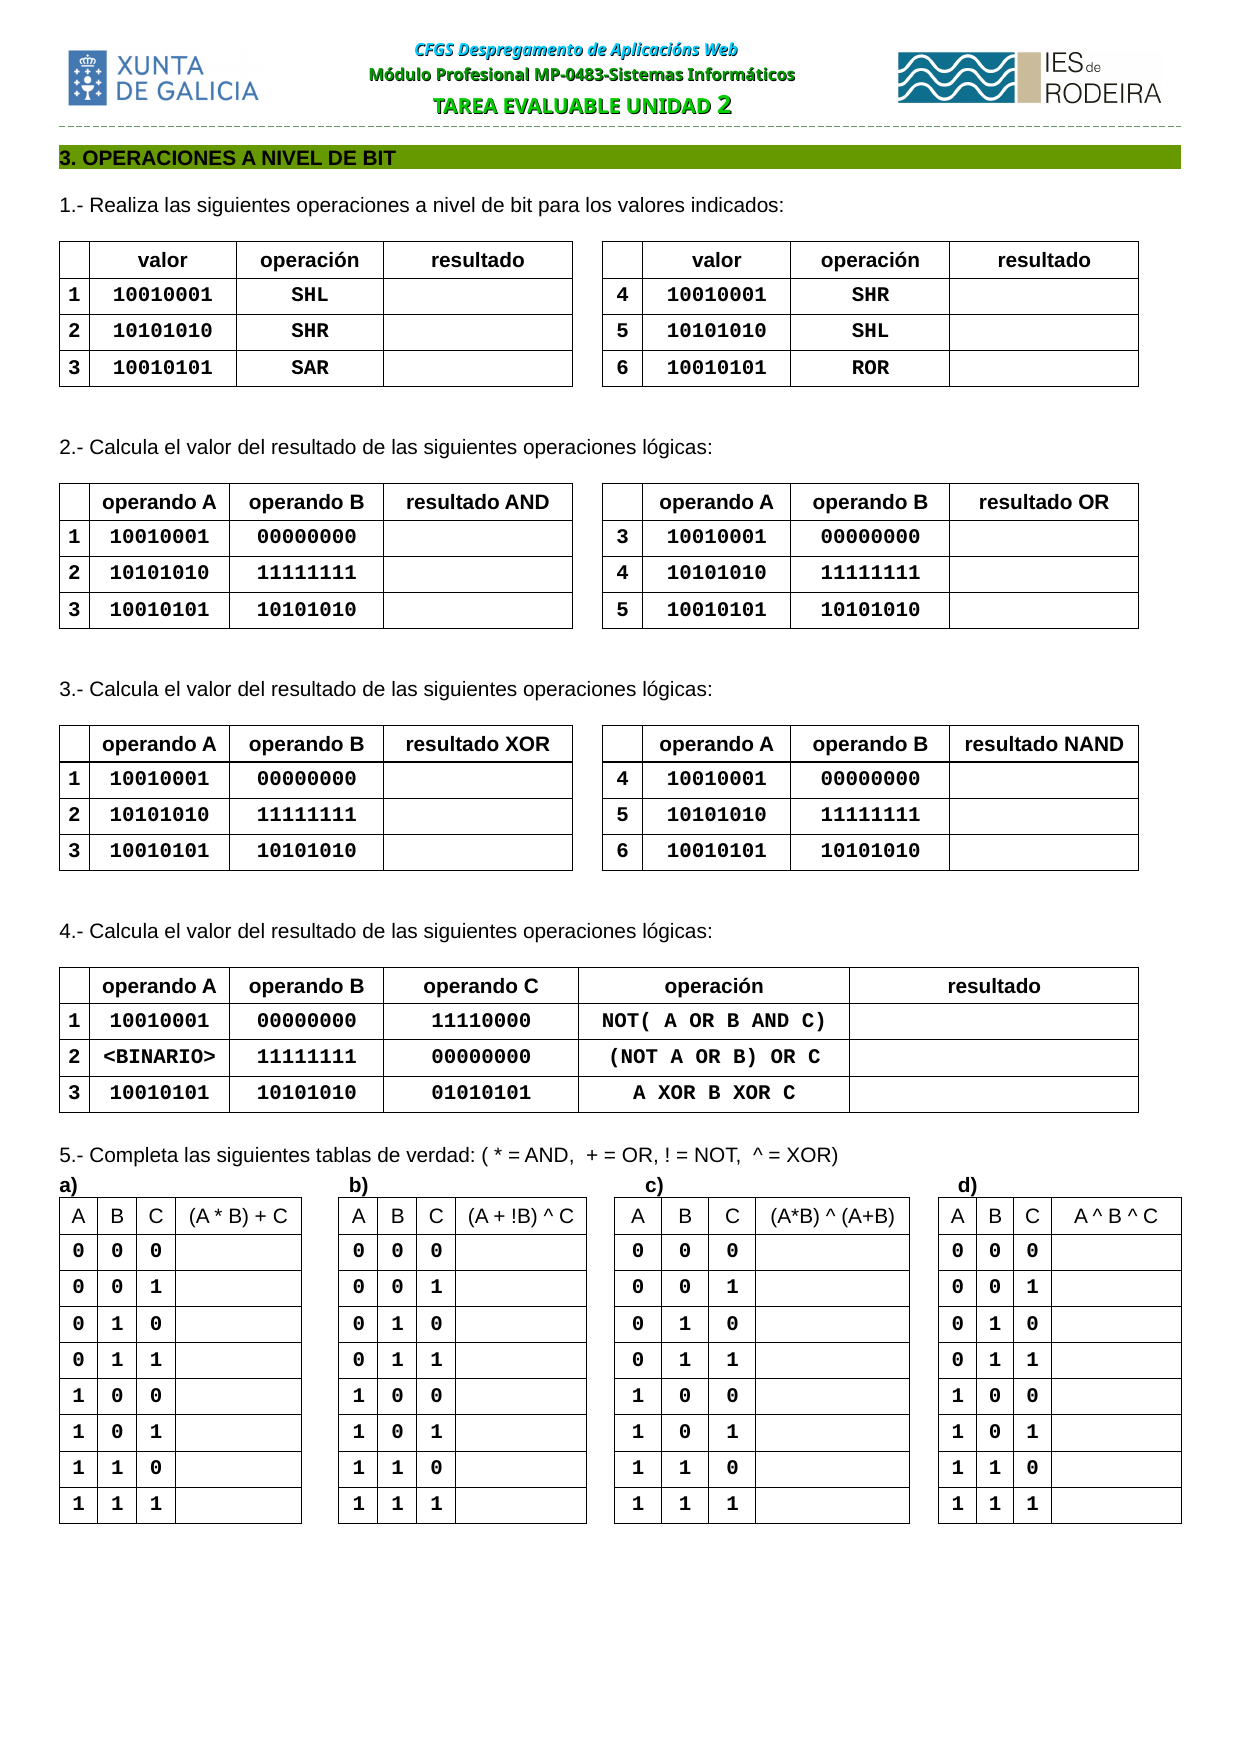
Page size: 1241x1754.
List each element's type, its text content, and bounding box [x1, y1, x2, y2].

table_cell [456, 1271, 586, 1306]
table_cell 0 [615, 1343, 661, 1378]
table_cell 1 [977, 1343, 1013, 1378]
table_cell [302, 1270, 338, 1306]
table_cell [587, 1234, 614, 1270]
table_cell 1 [615, 1452, 661, 1487]
table_header resultado AND [384, 484, 572, 519]
table_cell 1 [378, 1343, 416, 1378]
table_header C [137, 1198, 175, 1234]
table_header B [98, 1198, 136, 1234]
table_header A [939, 1198, 976, 1234]
table_cell [587, 1270, 614, 1306]
table_cell 1 [709, 1415, 755, 1451]
table_cell SAR [237, 351, 383, 386]
table_cell [587, 1487, 614, 1523]
table_cell 1 [709, 1271, 755, 1306]
table_header valor [643, 242, 790, 278]
table_header operando A [643, 726, 790, 761]
table_cell [950, 557, 1138, 592]
table_cell 0 [1014, 1235, 1051, 1270]
table_cell [302, 1306, 338, 1342]
table_cell 1 [1014, 1343, 1051, 1378]
table_cell 00000000 [230, 763, 383, 797]
table_header resultado [850, 968, 1138, 1003]
table_cell 1 [662, 1307, 708, 1342]
table_header (A*B) ^ (A+B) [756, 1198, 909, 1234]
table_cell 1 [615, 1379, 661, 1414]
table_cell 1 [977, 1307, 1013, 1342]
table_header [573, 725, 602, 761]
table_cell [176, 1415, 301, 1451]
table_cell [756, 1235, 909, 1270]
table_cell 1 [417, 1343, 455, 1378]
table_cell 5 [603, 315, 642, 350]
table_cell 1 [137, 1415, 175, 1451]
table_header [60, 968, 89, 1003]
table_cell 0 [939, 1235, 976, 1270]
table_header [573, 241, 602, 278]
table_cell [456, 1307, 586, 1342]
table_cell 10101010 [230, 593, 383, 628]
table_header operando B [230, 726, 383, 761]
table_cell 3 [60, 351, 89, 386]
table_cell 0 [977, 1379, 1013, 1414]
table_cell 0 [98, 1271, 136, 1306]
table_cell [384, 799, 572, 834]
table_cell 1 [60, 279, 89, 314]
table_cell [1052, 1271, 1181, 1306]
table_cell 1 [378, 1452, 416, 1487]
table_header valor [90, 242, 236, 278]
table_cell [950, 593, 1138, 628]
table_header operando B [791, 484, 949, 519]
table_header operando A [90, 484, 229, 519]
table_cell 0 [939, 1271, 976, 1306]
table_cell 1 [709, 1488, 755, 1523]
table_cell 10101010 [230, 1077, 383, 1112]
table_cell 0 [60, 1343, 97, 1378]
table_cell [1052, 1488, 1181, 1523]
table_cell [456, 1452, 586, 1487]
table_cell 0 [709, 1235, 755, 1270]
table_cell 1 [417, 1271, 455, 1306]
table_cell 1 [339, 1488, 377, 1523]
table_header (A * B) + C [176, 1198, 301, 1234]
table_cell 0 [615, 1271, 661, 1306]
table_cell [573, 592, 602, 628]
table_cell 11111111 [791, 799, 949, 834]
table_cell [950, 315, 1138, 350]
table_cell 0 [939, 1343, 976, 1378]
table_cell [456, 1379, 586, 1414]
table_cell [573, 556, 602, 592]
table_cell ROR [791, 351, 949, 386]
table_cell 1 [378, 1307, 416, 1342]
table_cell 1 [662, 1452, 708, 1487]
table_cell 0 [378, 1235, 416, 1270]
table_cell [950, 835, 1138, 870]
table_cell 1 [137, 1271, 175, 1306]
table_cell [950, 521, 1138, 556]
table_cell 10010001 [90, 1004, 229, 1039]
table_header [60, 726, 89, 761]
table_cell 0 [709, 1307, 755, 1342]
table_cell 1 [98, 1488, 136, 1523]
text 3. OPERACIONES A NIVEL DE BIT [59, 145, 1181, 169]
table_cell [910, 1306, 938, 1342]
table_cell 1 [60, 1004, 89, 1039]
table_cell [756, 1379, 909, 1414]
table_header operación [579, 968, 849, 1003]
table_cell 0 [98, 1415, 136, 1451]
table_cell 1 [977, 1452, 1013, 1487]
table_cell [756, 1415, 909, 1451]
table_cell 0 [378, 1271, 416, 1306]
table_cell [176, 1452, 301, 1487]
table_cell 0 [60, 1271, 97, 1306]
table_cell 1 [939, 1452, 976, 1487]
table_cell 0 [417, 1307, 455, 1342]
table_cell 0 [339, 1235, 377, 1270]
table_cell 0 [615, 1235, 661, 1270]
table_cell [573, 314, 602, 350]
table_cell [756, 1271, 909, 1306]
table_cell 0 [615, 1307, 661, 1342]
table_cell [384, 557, 572, 592]
table_cell [850, 1040, 1138, 1076]
text 3.- Calcula el valor del resultado de las siguientes operaciones lógicas: [59, 677, 1181, 701]
table_cell 1 [98, 1343, 136, 1378]
table_cell 11111111 [230, 799, 383, 834]
table_cell [384, 279, 572, 314]
table_cell 2 [60, 557, 89, 592]
table_cell 10101010 [90, 557, 229, 592]
table_cell 0 [339, 1343, 377, 1378]
table_cell 10101010 [643, 315, 790, 350]
table_cell 11110000 [384, 1004, 578, 1039]
table_cell [950, 351, 1138, 386]
table_cell 1 [1014, 1488, 1051, 1523]
table_cell [573, 278, 602, 314]
table_header B [977, 1198, 1013, 1234]
table_cell 10010001 [90, 521, 229, 556]
table_cell 11111111 [230, 1040, 383, 1076]
table_cell 1 [417, 1488, 455, 1523]
table_cell [302, 1378, 338, 1414]
table_cell [950, 799, 1138, 834]
table_cell [910, 1378, 938, 1414]
table_cell 0 [662, 1235, 708, 1270]
table_cell 1 [662, 1343, 708, 1378]
table_cell 00000000 [791, 763, 949, 797]
table_header resultado XOR [384, 726, 572, 761]
table_cell 0 [137, 1235, 175, 1270]
table_cell [573, 520, 602, 556]
table_cell [456, 1343, 586, 1378]
table_cell 00000000 [384, 1040, 578, 1076]
table_cell [850, 1077, 1138, 1112]
table_cell 1 [615, 1488, 661, 1523]
table_cell 0 [417, 1235, 455, 1270]
table_header [603, 726, 642, 761]
table_header resultado [950, 242, 1138, 278]
table_cell 0 [417, 1379, 455, 1414]
table_cell 0 [378, 1415, 416, 1451]
table_cell [384, 351, 572, 386]
table_header (A + !B) ^ C [456, 1198, 586, 1234]
table_cell [384, 315, 572, 350]
table_header resultado OR [950, 484, 1138, 519]
table_cell 1 [339, 1379, 377, 1414]
table_cell 11111111 [791, 557, 949, 592]
text a) b) c) d) [59, 1173, 1181, 1197]
table_cell [587, 1414, 614, 1451]
text 2.- Calcula el valor del resultado de las siguientes operaciones lógicas: [59, 435, 1181, 459]
table_cell 0 [60, 1307, 97, 1342]
table_cell [176, 1271, 301, 1306]
text 5.- Completa las siguientes tablas de verdad: ( * = AND, + = OR, ! = NOT, ^ = XOR) [59, 1143, 1181, 1167]
table_cell 10010101 [90, 835, 229, 870]
table_cell [910, 1234, 938, 1270]
table_cell 5 [603, 799, 642, 834]
table_cell [1052, 1307, 1181, 1342]
table_cell 0 [662, 1379, 708, 1414]
table_cell 0 [378, 1379, 416, 1414]
table_cell 01010101 [384, 1077, 578, 1112]
table_cell 10010101 [643, 351, 790, 386]
table_cell 1 [137, 1488, 175, 1523]
table_cell 10101010 [230, 835, 383, 870]
table_cell [587, 1306, 614, 1342]
table_header A [615, 1198, 661, 1234]
table_cell 1 [60, 763, 89, 797]
table_cell [302, 1342, 338, 1378]
table_header [60, 484, 89, 519]
table_cell 10101010 [643, 557, 790, 592]
table_cell SHR [791, 279, 949, 314]
table_cell 11111111 [230, 557, 383, 592]
table_header C [417, 1198, 455, 1234]
table_header A [339, 1198, 377, 1234]
table_header operando B [230, 484, 383, 519]
table_cell 1 [60, 1379, 97, 1414]
table_cell [1052, 1452, 1181, 1487]
table_header operación [237, 242, 383, 278]
table_cell 6 [603, 351, 642, 386]
table_header operando A [643, 484, 790, 519]
table_header B [378, 1198, 416, 1234]
table_header operando A [90, 968, 229, 1003]
table_header A ^ B ^ C [1052, 1198, 1181, 1234]
table_cell [1052, 1379, 1181, 1414]
table_cell 10010001 [643, 521, 790, 556]
table_cell 0 [98, 1235, 136, 1270]
table_cell 1 [709, 1343, 755, 1378]
table_cell 0 [137, 1452, 175, 1487]
table_cell [302, 1234, 338, 1270]
table_cell 0 [1014, 1307, 1051, 1342]
table_cell 10101010 [791, 835, 949, 870]
table_cell 1 [939, 1379, 976, 1414]
table_cell 10010101 [643, 593, 790, 628]
table_cell 2 [60, 315, 89, 350]
table_cell 3 [603, 521, 642, 556]
table_cell [910, 1487, 938, 1523]
table_cell [176, 1307, 301, 1342]
table_header operando A [90, 726, 229, 761]
table_cell 0 [709, 1379, 755, 1414]
table_header [302, 1197, 338, 1234]
table_cell 0 [1014, 1452, 1051, 1487]
table_cell 00000000 [791, 521, 949, 556]
table_header [603, 484, 642, 519]
table_cell SHL [791, 315, 949, 350]
table_cell 1 [98, 1307, 136, 1342]
table_cell 10010001 [643, 763, 790, 797]
table_cell [302, 1414, 338, 1451]
table_cell 1 [339, 1415, 377, 1451]
table_cell 0 [417, 1452, 455, 1487]
table_cell [1052, 1235, 1181, 1270]
table_header resultado [384, 242, 572, 278]
table_cell [573, 798, 602, 834]
table_cell <BINARIO> [90, 1040, 229, 1076]
table_cell 1 [1014, 1271, 1051, 1306]
table_cell 4 [603, 279, 642, 314]
table_cell [302, 1451, 338, 1487]
table_cell 5 [603, 593, 642, 628]
table_cell 0 [137, 1307, 175, 1342]
table_cell [384, 835, 572, 870]
table_cell 00000000 [230, 521, 383, 556]
table_cell [573, 834, 602, 870]
table_cell 1 [417, 1415, 455, 1451]
table_cell 1 [977, 1488, 1013, 1523]
table_cell 1 [98, 1452, 136, 1487]
text 4.- Calcula el valor del resultado de las siguientes operaciones lógicas: [59, 919, 1181, 943]
table_cell [1052, 1415, 1181, 1451]
table_header [603, 242, 642, 278]
table_cell 10010001 [90, 763, 229, 797]
table_cell [1052, 1343, 1181, 1378]
table_cell 0 [662, 1271, 708, 1306]
table_cell 1 [60, 521, 89, 556]
table_cell 10101010 [791, 593, 949, 628]
table_cell [756, 1488, 909, 1523]
table_cell [756, 1343, 909, 1378]
table_cell [850, 1004, 1138, 1039]
table_cell 2 [60, 1040, 89, 1076]
table_cell 1 [1014, 1415, 1051, 1451]
table_cell 1 [339, 1452, 377, 1487]
table_cell [176, 1488, 301, 1523]
table_cell 1 [137, 1343, 175, 1378]
table_cell 10010101 [90, 1077, 229, 1112]
table_cell SHR [237, 315, 383, 350]
table_cell 0 [339, 1307, 377, 1342]
table_cell [456, 1488, 586, 1523]
table_header operando B [791, 726, 949, 761]
table_cell 1 [378, 1488, 416, 1523]
table_cell A XOR B XOR C [579, 1077, 849, 1112]
table_cell [587, 1378, 614, 1414]
table_cell 10010101 [643, 835, 790, 870]
table_cell 0 [137, 1379, 175, 1414]
table_header operando B [230, 968, 383, 1003]
table_cell 4 [603, 763, 642, 797]
table_cell [910, 1414, 938, 1451]
table_cell 1 [939, 1415, 976, 1451]
table_cell 0 [977, 1415, 1013, 1451]
table_cell NOT( A OR B AND C) [579, 1004, 849, 1039]
table_cell 10101010 [643, 799, 790, 834]
table_cell [573, 350, 602, 386]
table_header [573, 483, 602, 519]
table_cell 0 [662, 1415, 708, 1451]
table_header A [60, 1198, 97, 1234]
table_cell [176, 1235, 301, 1270]
table_cell 3 [60, 835, 89, 870]
table_header B [662, 1198, 708, 1234]
table_cell 3 [60, 1077, 89, 1112]
table_header [910, 1197, 938, 1234]
table_cell [756, 1452, 909, 1487]
table_cell SHL [237, 279, 383, 314]
table_cell 3 [60, 593, 89, 628]
table_cell [910, 1451, 938, 1487]
picture [897, 51, 1164, 104]
table_cell [587, 1342, 614, 1378]
table_header resultado NAND [950, 726, 1138, 761]
table_header operando C [384, 968, 578, 1003]
table_cell 10010101 [90, 351, 236, 386]
table_cell 1 [60, 1452, 97, 1487]
table_cell 0 [939, 1307, 976, 1342]
table_cell 2 [60, 799, 89, 834]
table_cell [384, 593, 572, 628]
table_header C [1014, 1198, 1051, 1234]
table_header [60, 242, 89, 278]
table_cell [176, 1343, 301, 1378]
table_cell [756, 1307, 909, 1342]
table_cell 10101010 [90, 799, 229, 834]
table_cell 0 [977, 1271, 1013, 1306]
table_cell [456, 1235, 586, 1270]
table_cell [384, 521, 572, 556]
table_cell [910, 1342, 938, 1378]
table_cell [910, 1270, 938, 1306]
table_cell 0 [1014, 1379, 1051, 1414]
table_cell 1 [615, 1415, 661, 1451]
table_header [587, 1197, 614, 1234]
table_cell [587, 1451, 614, 1487]
table_cell 6 [603, 835, 642, 870]
table_cell [384, 763, 572, 797]
table_cell 10010101 [90, 593, 229, 628]
table_cell 10101010 [90, 315, 236, 350]
picture [64, 45, 267, 110]
table_cell [302, 1487, 338, 1523]
table_cell 1 [939, 1488, 976, 1523]
table_cell 1 [60, 1488, 97, 1523]
table_cell 0 [339, 1271, 377, 1306]
table_cell 0 [977, 1235, 1013, 1270]
table_cell [456, 1415, 586, 1451]
table_cell 1 [60, 1415, 97, 1451]
table_cell [176, 1379, 301, 1414]
table_cell 0 [60, 1235, 97, 1270]
table_cell (NOT A OR B) OR C [579, 1040, 849, 1076]
table_cell 0 [709, 1452, 755, 1487]
table_cell 1 [662, 1488, 708, 1523]
table_cell 10010001 [90, 279, 236, 314]
table_header C [709, 1198, 755, 1234]
table_cell 10010001 [643, 279, 790, 314]
table_cell 0 [98, 1379, 136, 1414]
table_header operación [791, 242, 949, 278]
table_cell [573, 761, 602, 797]
text 1.- Realiza las siguientes operaciones a nivel de bit para los valores indicados: [59, 193, 1181, 217]
table_cell [950, 279, 1138, 314]
table_cell 00000000 [230, 1004, 383, 1039]
table_cell [950, 763, 1138, 797]
table_cell 4 [603, 557, 642, 592]
